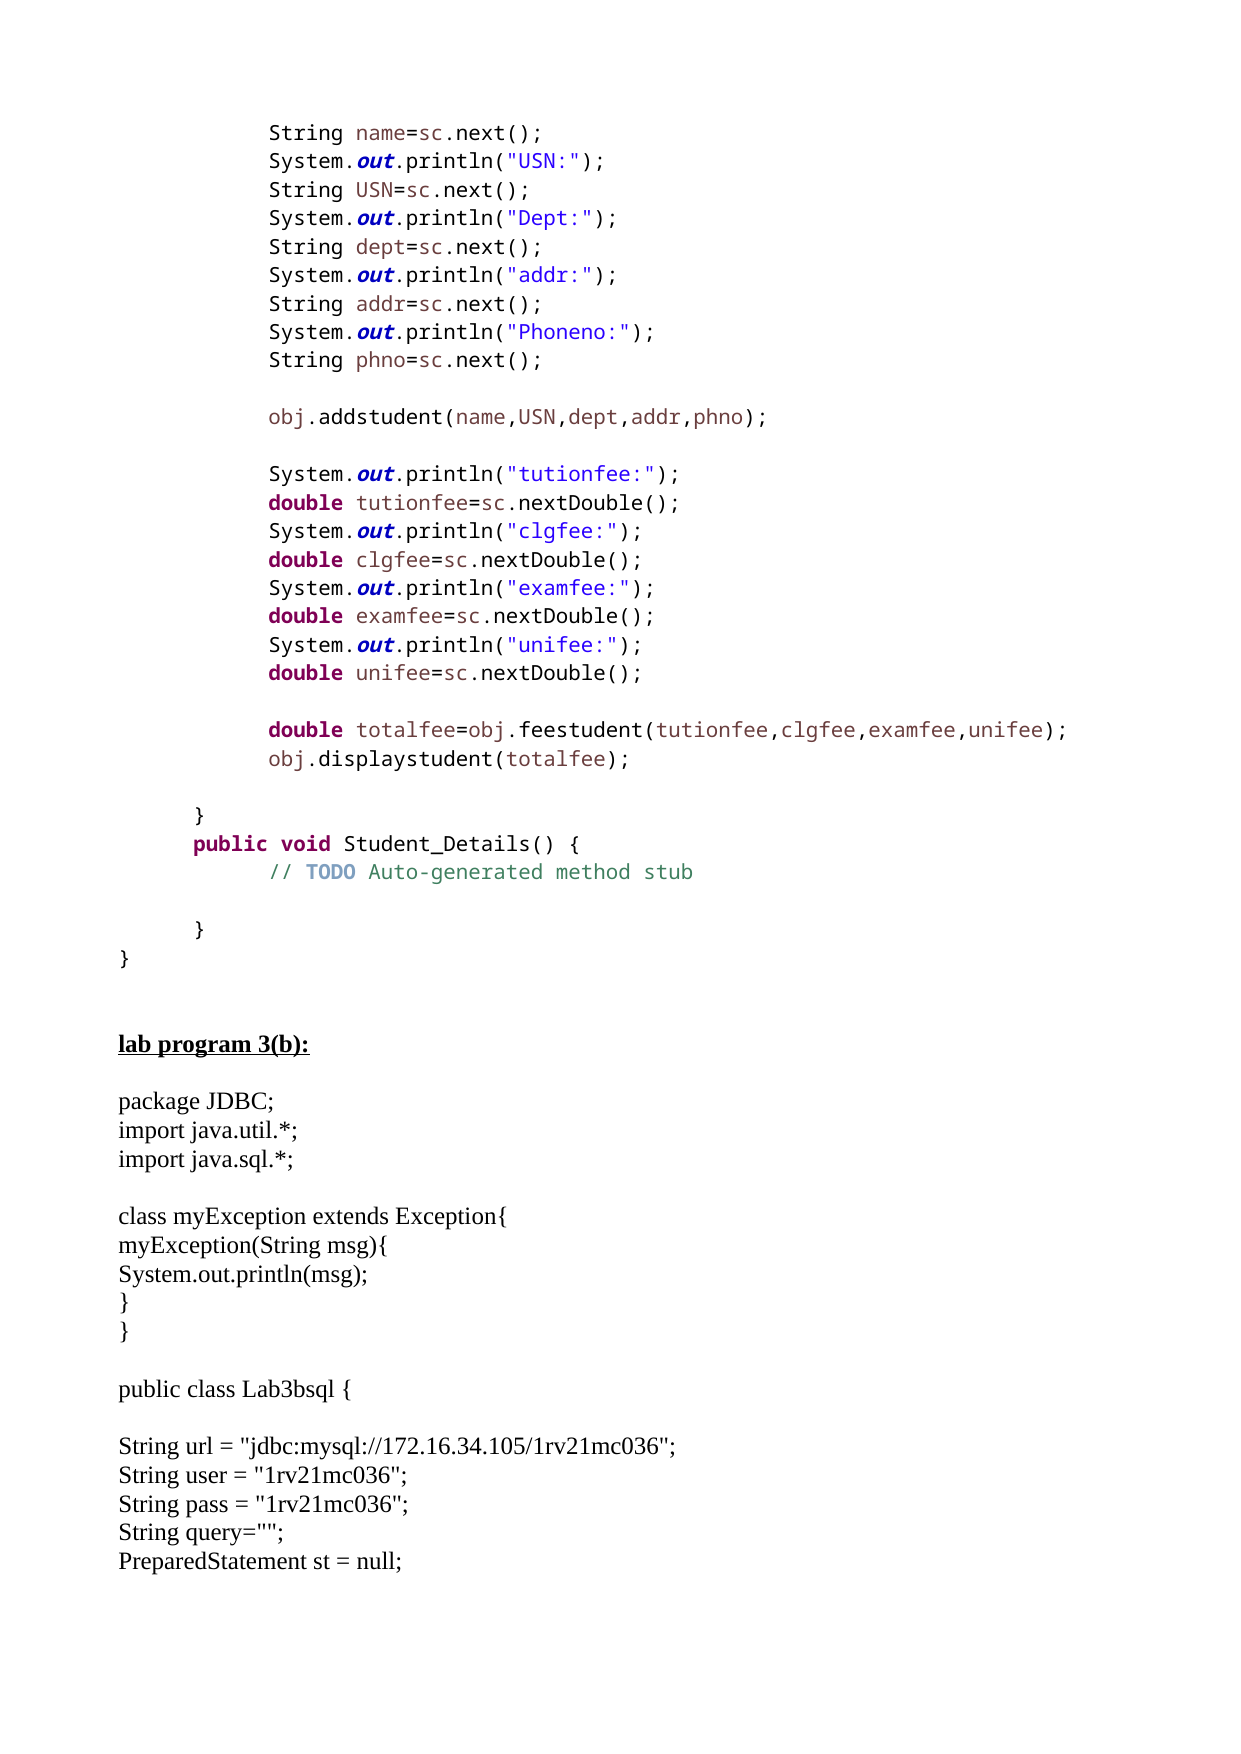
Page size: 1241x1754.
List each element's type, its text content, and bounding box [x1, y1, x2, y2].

text double examfee=sc.nextDouble(); [118, 602, 1122, 630]
text package JDBC; [118, 1086, 1122, 1115]
text String dept=sc.next(); [118, 232, 1122, 260]
text double tutionfee=sc.nextDouble(); [118, 488, 1122, 516]
text obj.addstudent(name,USN,dept,addr,phno); [118, 402, 1122, 431]
text import java.util.*; [118, 1115, 1122, 1144]
text String user = "1rv21mc036"; [118, 1460, 1122, 1489]
text // TODO Auto-generated method stub [118, 857, 1122, 886]
text public void Student_Details() { [118, 829, 1122, 857]
text } [118, 1316, 1122, 1345]
text obj.displaystudent(totalfee); [118, 744, 1122, 772]
text System.out.println("addr:"); [118, 260, 1122, 289]
text String url = "jdbc:mysql://172.16.34.105/1rv21mc036"; [118, 1431, 1122, 1460]
text String addr=sc.next(); [118, 289, 1122, 317]
text double totalfee=obj.feestudent(tutionfee,clgfee,examfee,unifee); [118, 715, 1122, 744]
text System.out.println("Phoneno:"); [118, 317, 1122, 346]
text System.out.println("USN:"); [118, 147, 1122, 175]
text } [118, 1287, 1122, 1316]
text double unifee=sc.nextDouble(); [118, 658, 1122, 687]
text System.out.println("Dept:"); [118, 203, 1122, 232]
text PreparedStatement st = null; [118, 1546, 1122, 1575]
text String query=""; [118, 1517, 1122, 1546]
text String name=sc.next(); [118, 118, 1122, 147]
text System.out.println("unifee:"); [118, 630, 1122, 658]
text } [118, 914, 1122, 943]
text System.out.println("examfee:"); [118, 573, 1122, 602]
text } [118, 801, 1122, 829]
text String pass = "1rv21mc036"; [118, 1489, 1122, 1517]
text lab program 3(b): [118, 1029, 1122, 1057]
text } [118, 943, 1122, 971]
text public class Lab3bsql { [118, 1374, 1122, 1402]
text myException(String msg){ [118, 1230, 1122, 1259]
text String phno=sc.next(); [118, 346, 1122, 374]
text double clgfee=sc.nextDouble(); [118, 545, 1122, 573]
text System.out.println("clgfee:"); [118, 516, 1122, 545]
text import java.sql.*; [118, 1144, 1122, 1172]
text System.out.println(msg); [118, 1259, 1122, 1287]
text class myException extends Exception{ [118, 1201, 1122, 1230]
text System.out.println("tutionfee:"); [118, 459, 1122, 488]
text String USN=sc.next(); [118, 175, 1122, 203]
